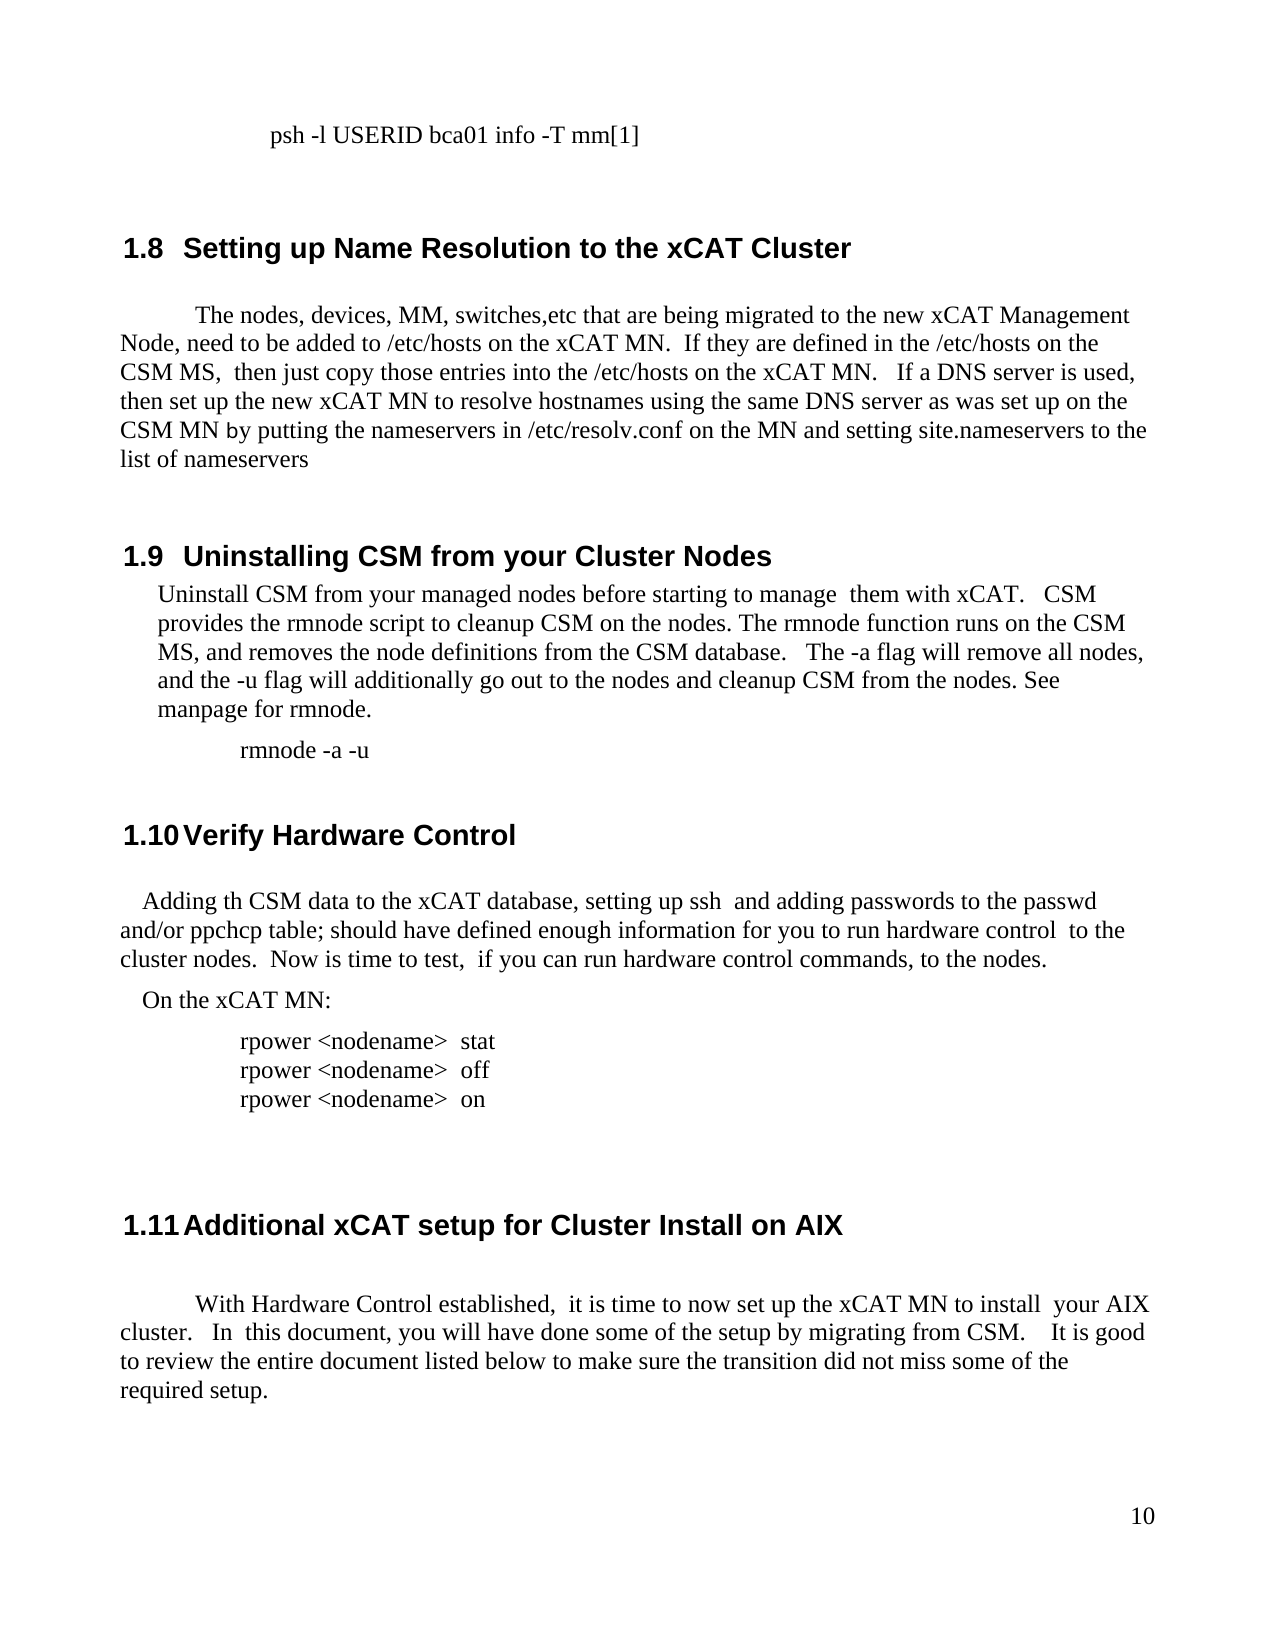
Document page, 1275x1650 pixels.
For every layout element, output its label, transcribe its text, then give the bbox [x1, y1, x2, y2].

text psh -l USERID bca01 info -T mm[1] [270, 120, 1155, 149]
text rpower <nodename> off [120, 1055, 1155, 1084]
text On the xCAT MN: [120, 985, 1155, 1014]
text With Hardware Control established, it is time to now set up the xCAT MN to install your AIX cluster. In this document, you will have done some of the setup by migrating from CSM. It is good to review the entire document listed below to make sure the transition did not miss some of the required setup. [120, 1289, 1155, 1404]
subtitle Additional xCAT setup for Cluster Install on AIX [123, 1208, 1155, 1241]
text Uninstall CSM from your managed nodes before starting to manage them with xCAT. CSM provides the rmnode script to cleanup CSM on the nodes. The rmnode function runs on the CSM MS, and removes the node definitions from the CSM database. The -a flag will remove all nodes, and the -u flag will additionally go out to the nodes and cleanup CSM from the nodes. See manpage for rmnode. [157, 579, 1155, 723]
text The nodes, devices, MM, switches,etc that are being migrated to the new xCAT Management Node, need to be added to /etc/hosts on the xCAT MN. If they are defined in the /etc/hosts on the CSM MS, then just copy those entries into the /etc/hosts on the xCAT MN. If a DNS server is used, then set up the new xCAT MN to resolve hostnames using the same DNS server as was set up on the CSM MN by putting the nameservers in /etc/resolv.conf on the MN and setting site.nameservers to the list of nameservers [120, 300, 1155, 473]
text rpower <nodename> stat [120, 1026, 1155, 1055]
subtitle Verify Hardware Control [123, 818, 1155, 851]
text rpower <nodename> on [120, 1084, 1155, 1113]
subtitle Uninstalling CSM from your Cluster Nodes [123, 539, 1155, 573]
text rmnode -a -u [120, 735, 1155, 764]
subtitle Setting up Name Resolution to the xCAT Cluster [123, 231, 1155, 265]
text Adding th CSM data to the xCAT database, setting up ssh and adding passwords to the passwd and/or ppchcp table; should have defined enough information for you to run hardware control to the cluster nodes. Now is time to test, if you can run hardware control commands, to the nodes. [120, 886, 1155, 973]
